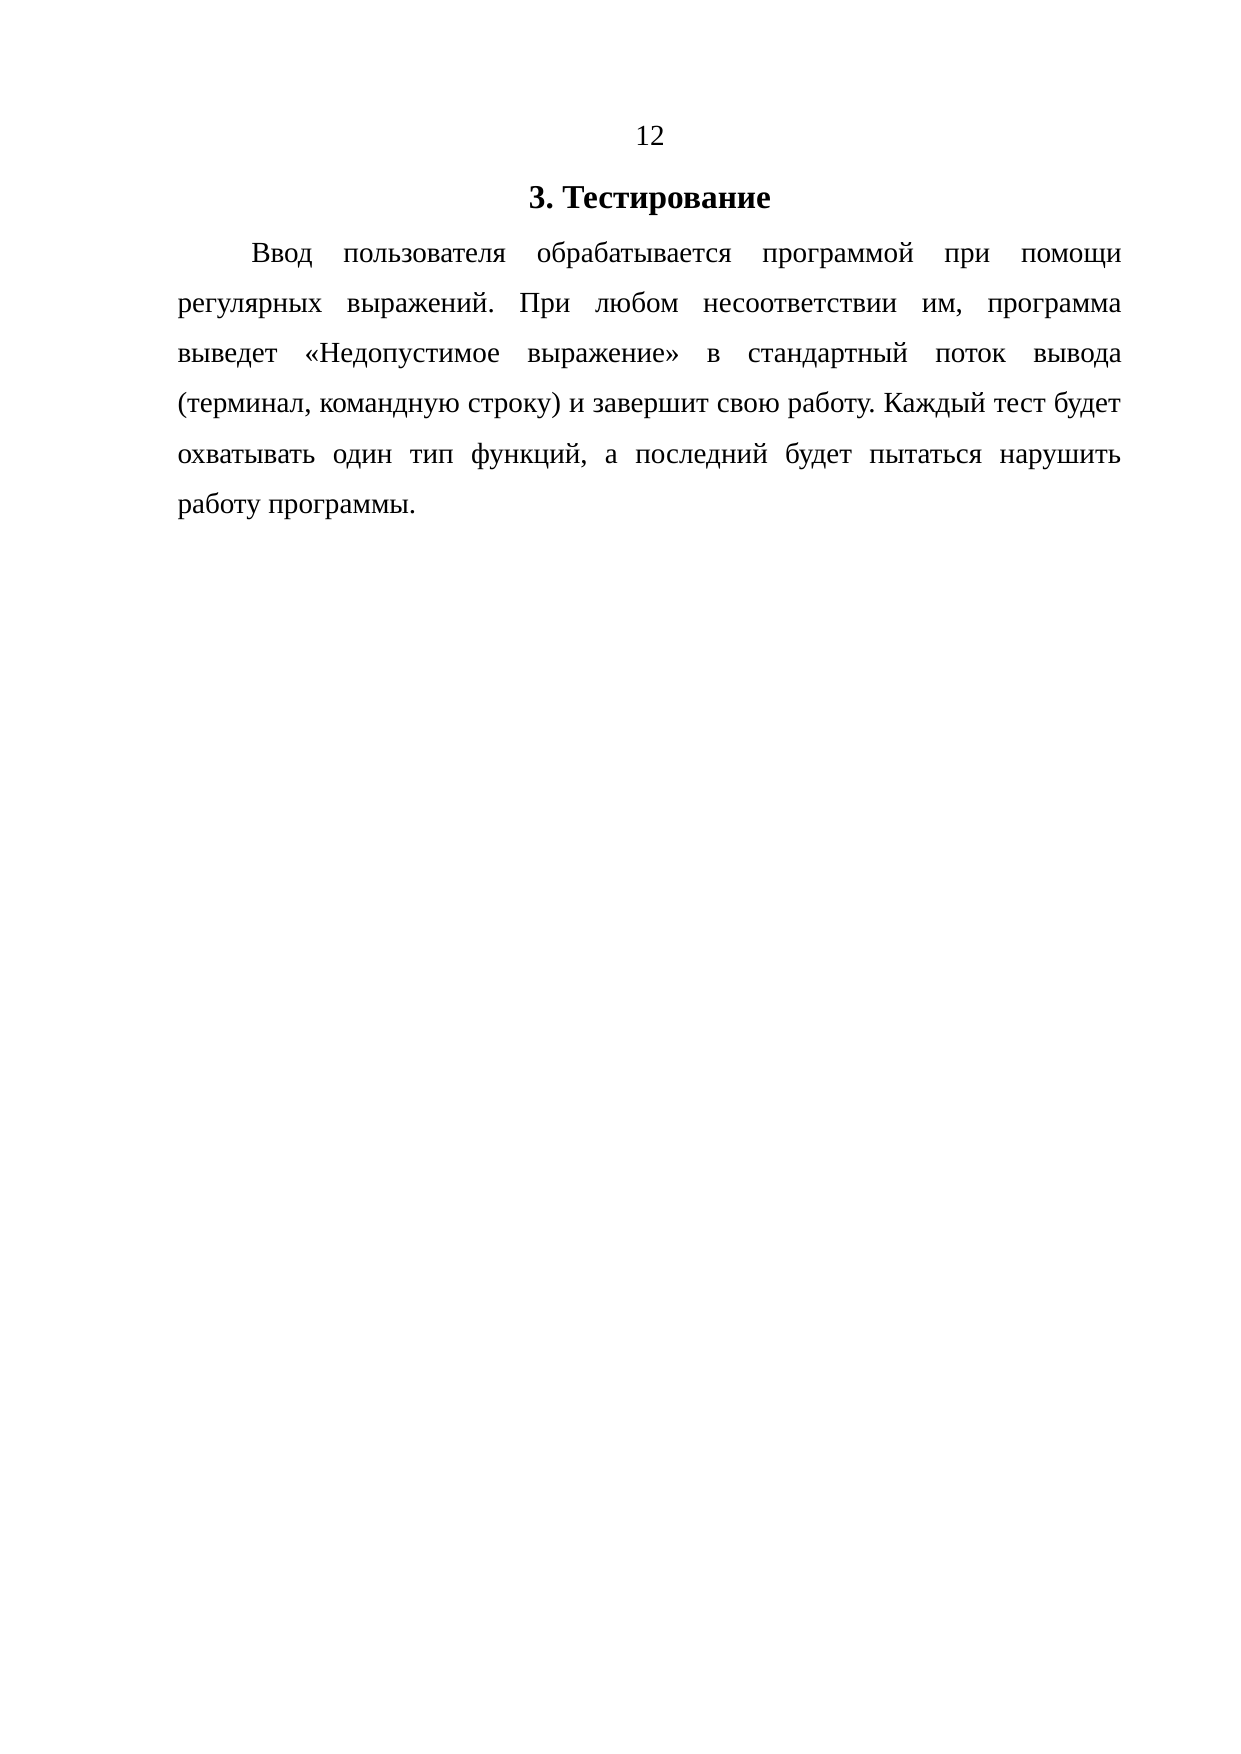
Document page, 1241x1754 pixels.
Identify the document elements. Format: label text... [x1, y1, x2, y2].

subtitle 3. Тестирование [177, 177, 1122, 216]
text Ввод пользователя обрабатывается программой при помощи регулярных выражений. При любом несоответствии им, программа выведет «Недопустимое выражение» в стандартный поток вывода (терминал, командную строку) и завершит свою работу. Каждый тест будет охватывать один тип функций, а последний будет пытаться нарушить работу программы. [177, 235, 1122, 520]
